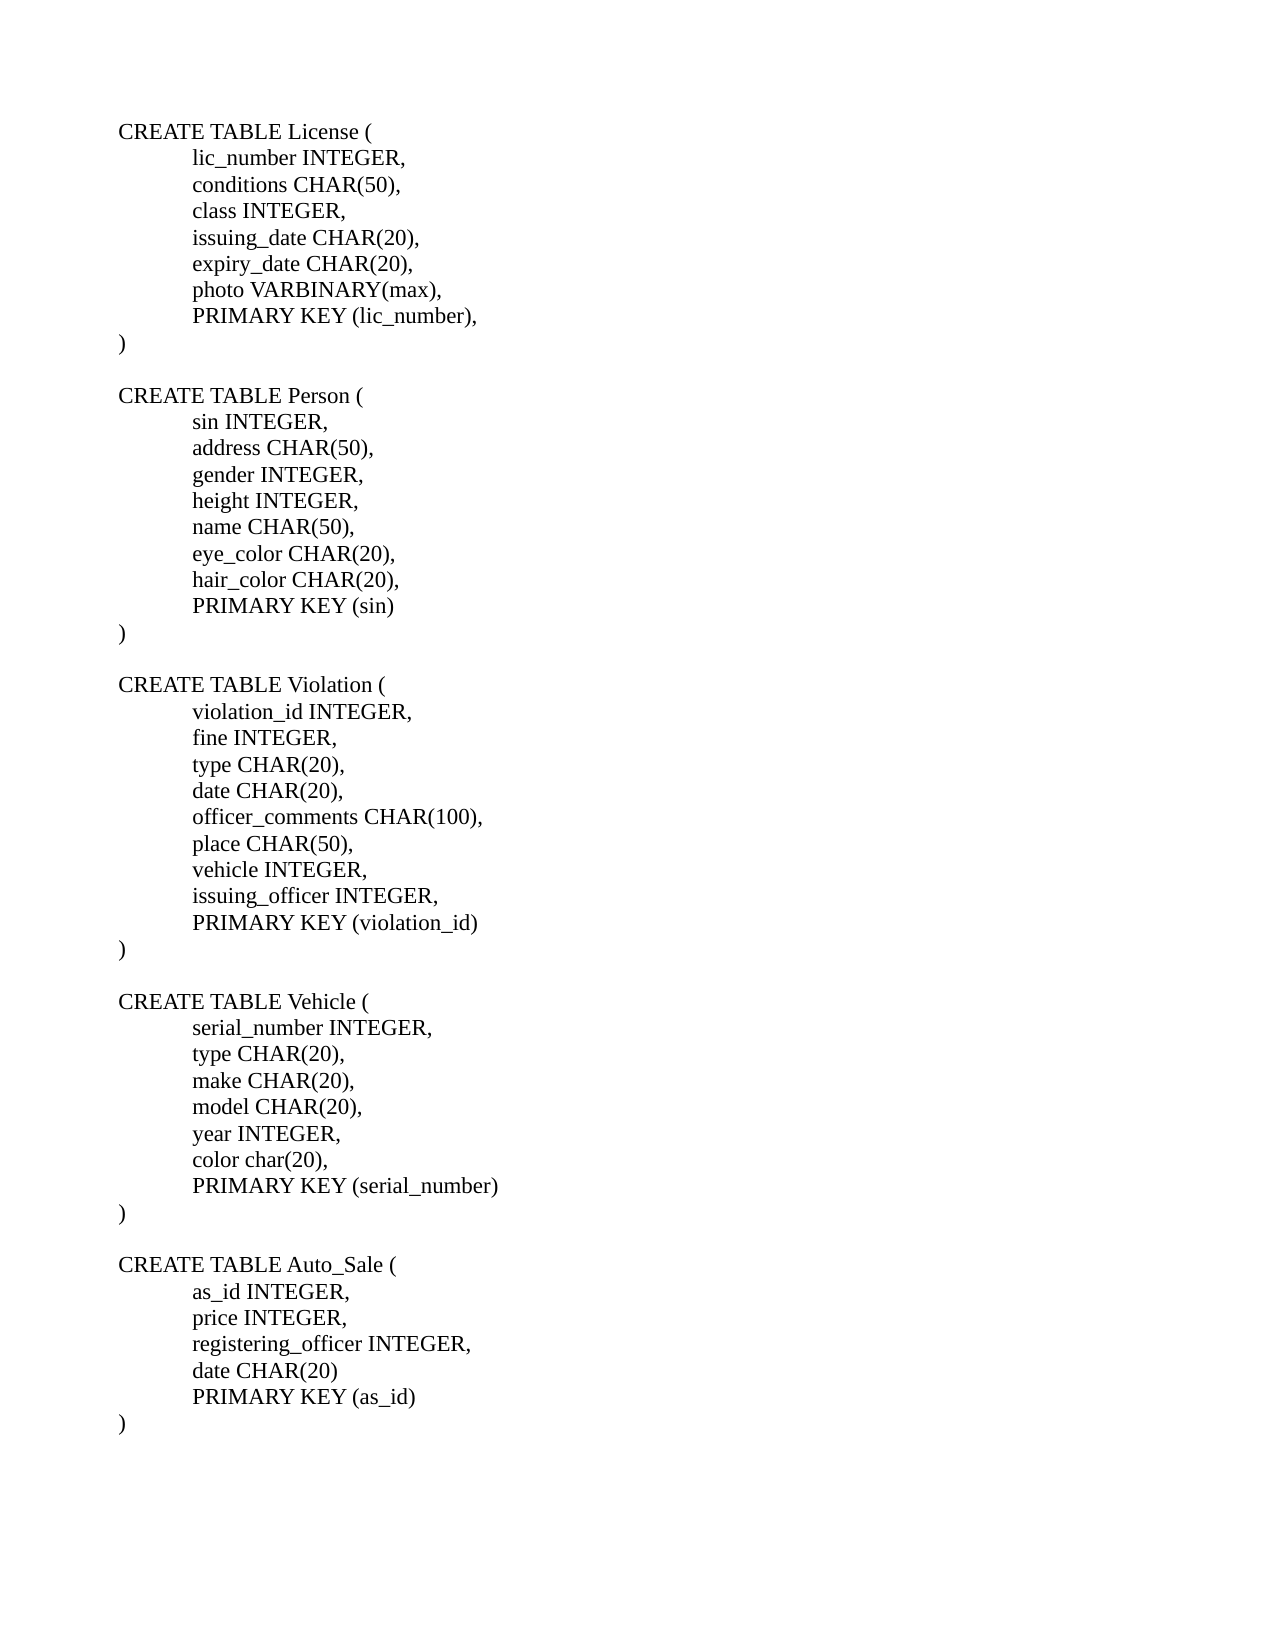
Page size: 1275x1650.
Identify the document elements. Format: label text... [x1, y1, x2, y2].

text PRIMARY KEY (serial_number) [118, 1172, 1157, 1199]
text make CHAR(20), [118, 1067, 1157, 1093]
text type CHAR(20), [118, 1041, 1157, 1067]
text ) [118, 1199, 1157, 1225]
text registering_officer INTEGER, [118, 1330, 1157, 1357]
text lic_number INTEGER, [118, 144, 1157, 171]
text ) [118, 1409, 1157, 1436]
text officer_comments CHAR(100), [118, 803, 1157, 830]
text sin INTEGER, [118, 408, 1157, 434]
text class INTEGER, [118, 197, 1157, 223]
text color char(20), [118, 1146, 1157, 1172]
text violation_id INTEGER, [118, 698, 1157, 724]
text CREATE TABLE Person ( [118, 382, 1157, 408]
text issuing_officer INTEGER, [118, 882, 1157, 909]
text PRIMARY KEY (violation_id) [118, 909, 1157, 935]
text ) [118, 935, 1157, 961]
text CREATE TABLE Violation ( [118, 672, 1157, 698]
text conditions CHAR(50), [118, 171, 1157, 197]
text eye_color CHAR(20), [118, 540, 1157, 566]
text CREATE TABLE Auto_Sale ( [118, 1251, 1157, 1278]
text PRIMARY KEY (as_id) [118, 1383, 1157, 1409]
text year INTEGER, [118, 1119, 1157, 1146]
text fine INTEGER, [118, 724, 1157, 751]
text PRIMARY KEY (lic_number), [118, 303, 1157, 329]
text address CHAR(50), [118, 434, 1157, 461]
text date CHAR(20) [118, 1357, 1157, 1383]
text price INTEGER, [118, 1304, 1157, 1330]
text place CHAR(50), [118, 830, 1157, 856]
text expiry_date CHAR(20), [118, 250, 1157, 276]
text ) [118, 329, 1157, 355]
text serial_number INTEGER, [118, 1014, 1157, 1041]
text CREATE TABLE Vehicle ( [118, 988, 1157, 1014]
text vehicle INTEGER, [118, 856, 1157, 882]
text ) [118, 619, 1157, 645]
text photo VARBINARY(max), [118, 276, 1157, 303]
text type CHAR(20), [118, 751, 1157, 777]
text hair_color CHAR(20), [118, 566, 1157, 592]
text CREATE TABLE License ( [118, 118, 1157, 144]
text gender INTEGER, [118, 461, 1157, 487]
text name CHAR(50), [118, 513, 1157, 540]
text date CHAR(20), [118, 777, 1157, 803]
text model CHAR(20), [118, 1093, 1157, 1119]
text height INTEGER, [118, 487, 1157, 513]
text PRIMARY KEY (sin) [118, 592, 1157, 619]
text as_id INTEGER, [118, 1278, 1157, 1304]
text issuing_date CHAR(20), [118, 223, 1157, 250]
